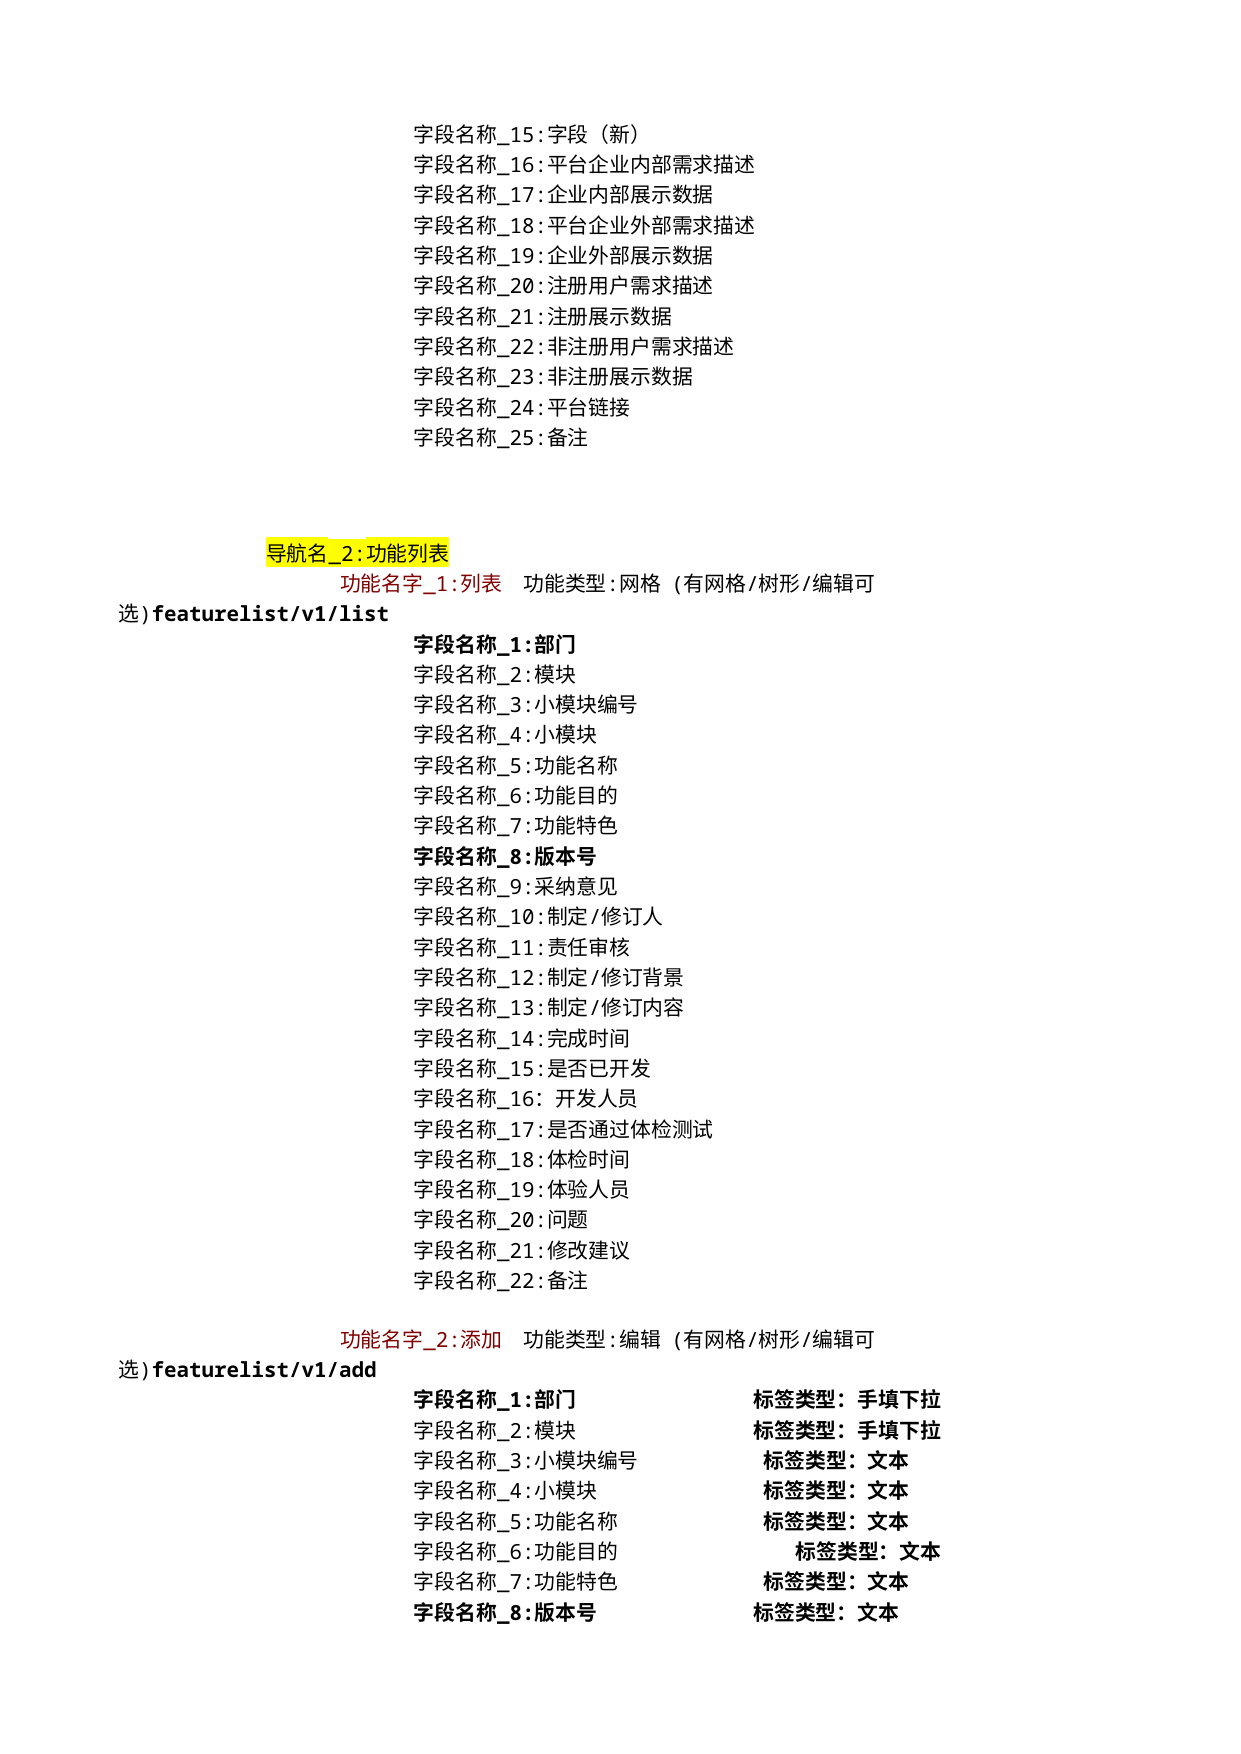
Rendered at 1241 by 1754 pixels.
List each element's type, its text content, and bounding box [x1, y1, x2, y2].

text 字段名称_5:功能名称 [118, 749, 1122, 779]
text 导航名_2:功能列表 [118, 537, 1122, 567]
text 字段名称_2:模块 [118, 658, 1122, 688]
text 字段名称_19:企业外部展示数据 [118, 239, 1122, 270]
text 字段名称_5:功能名称 标签类型：文本 [118, 1505, 1122, 1535]
text 字段名称_20:问题 [118, 1204, 1122, 1234]
text 功能名字_1:列表 功能类型:网格 (有网格/树形/编辑可选)featurelist/v1/list [118, 567, 1122, 628]
text 字段名称_12:制定/修订背景 [118, 961, 1122, 992]
text 字段名称_6:功能目的 标签类型：文本 [118, 1535, 1122, 1566]
text 字段名称_8:版本号 [118, 840, 1122, 870]
text 字段名称_13:制定/修订内容 [118, 992, 1122, 1022]
text 字段名称_11:责任审核 [118, 931, 1122, 961]
text 字段名称_17:企业内部展示数据 [118, 179, 1122, 209]
text 字段名称_4:小模块 [118, 719, 1122, 749]
text 字段名称_19:体验人员 [118, 1173, 1122, 1204]
text 字段名称_17:是否通过体检测试 [118, 1113, 1122, 1143]
text 字段名称_10:制定/修订人 [118, 901, 1122, 931]
text 字段名称_7:功能特色 [118, 810, 1122, 840]
text 字段名称_22:备注 [118, 1264, 1122, 1295]
text 字段名称_7:功能特色 标签类型：文本 [118, 1566, 1122, 1596]
text 字段名称_22:非注册用户需求描述 [118, 330, 1122, 361]
text 字段名称_15:是否已开发 [118, 1052, 1122, 1082]
text 字段名称_3:小模块编号 [118, 688, 1122, 719]
text 字段名称_21:注册展示数据 [118, 300, 1122, 330]
text 字段名称_25:备注 [118, 421, 1122, 452]
text 字段名称_1:部门 标签类型：手填下拉 [118, 1384, 1122, 1414]
text 字段名称_3:小模块编号 标签类型：文本 [118, 1444, 1122, 1475]
text 字段名称_8:版本号 标签类型：文本 [118, 1596, 1122, 1626]
text 字段名称_23:非注册展示数据 [118, 361, 1122, 391]
text 字段名称_16:平台企业内部需求描述 [118, 148, 1122, 179]
text 字段名称_2:模块 标签类型：手填下拉 [118, 1414, 1122, 1444]
text 字段名称_15:字段（新） [118, 118, 1122, 148]
text 字段名称_20:注册用户需求描述 [118, 270, 1122, 300]
text 字段名称_6:功能目的 [118, 779, 1122, 810]
text 字段名称_14:完成时间 [118, 1022, 1122, 1052]
text 字段名称_18:体检时间 [118, 1143, 1122, 1173]
text 功能名字_2:添加 功能类型:编辑 (有网格/树形/编辑可选)featurelist/v1/add [118, 1323, 1122, 1384]
text 字段名称_4:小模块 标签类型：文本 [118, 1475, 1122, 1505]
text 字段名称_1:部门 [118, 628, 1122, 658]
text 字段名称_18:平台企业外部需求描述 [118, 209, 1122, 239]
text 字段名称_9:采纳意见 [118, 870, 1122, 901]
text 字段名称_16：开发人员 [118, 1082, 1122, 1113]
text 字段名称_24:平台链接 [118, 391, 1122, 421]
text 字段名称_21:修改建议 [118, 1234, 1122, 1264]
